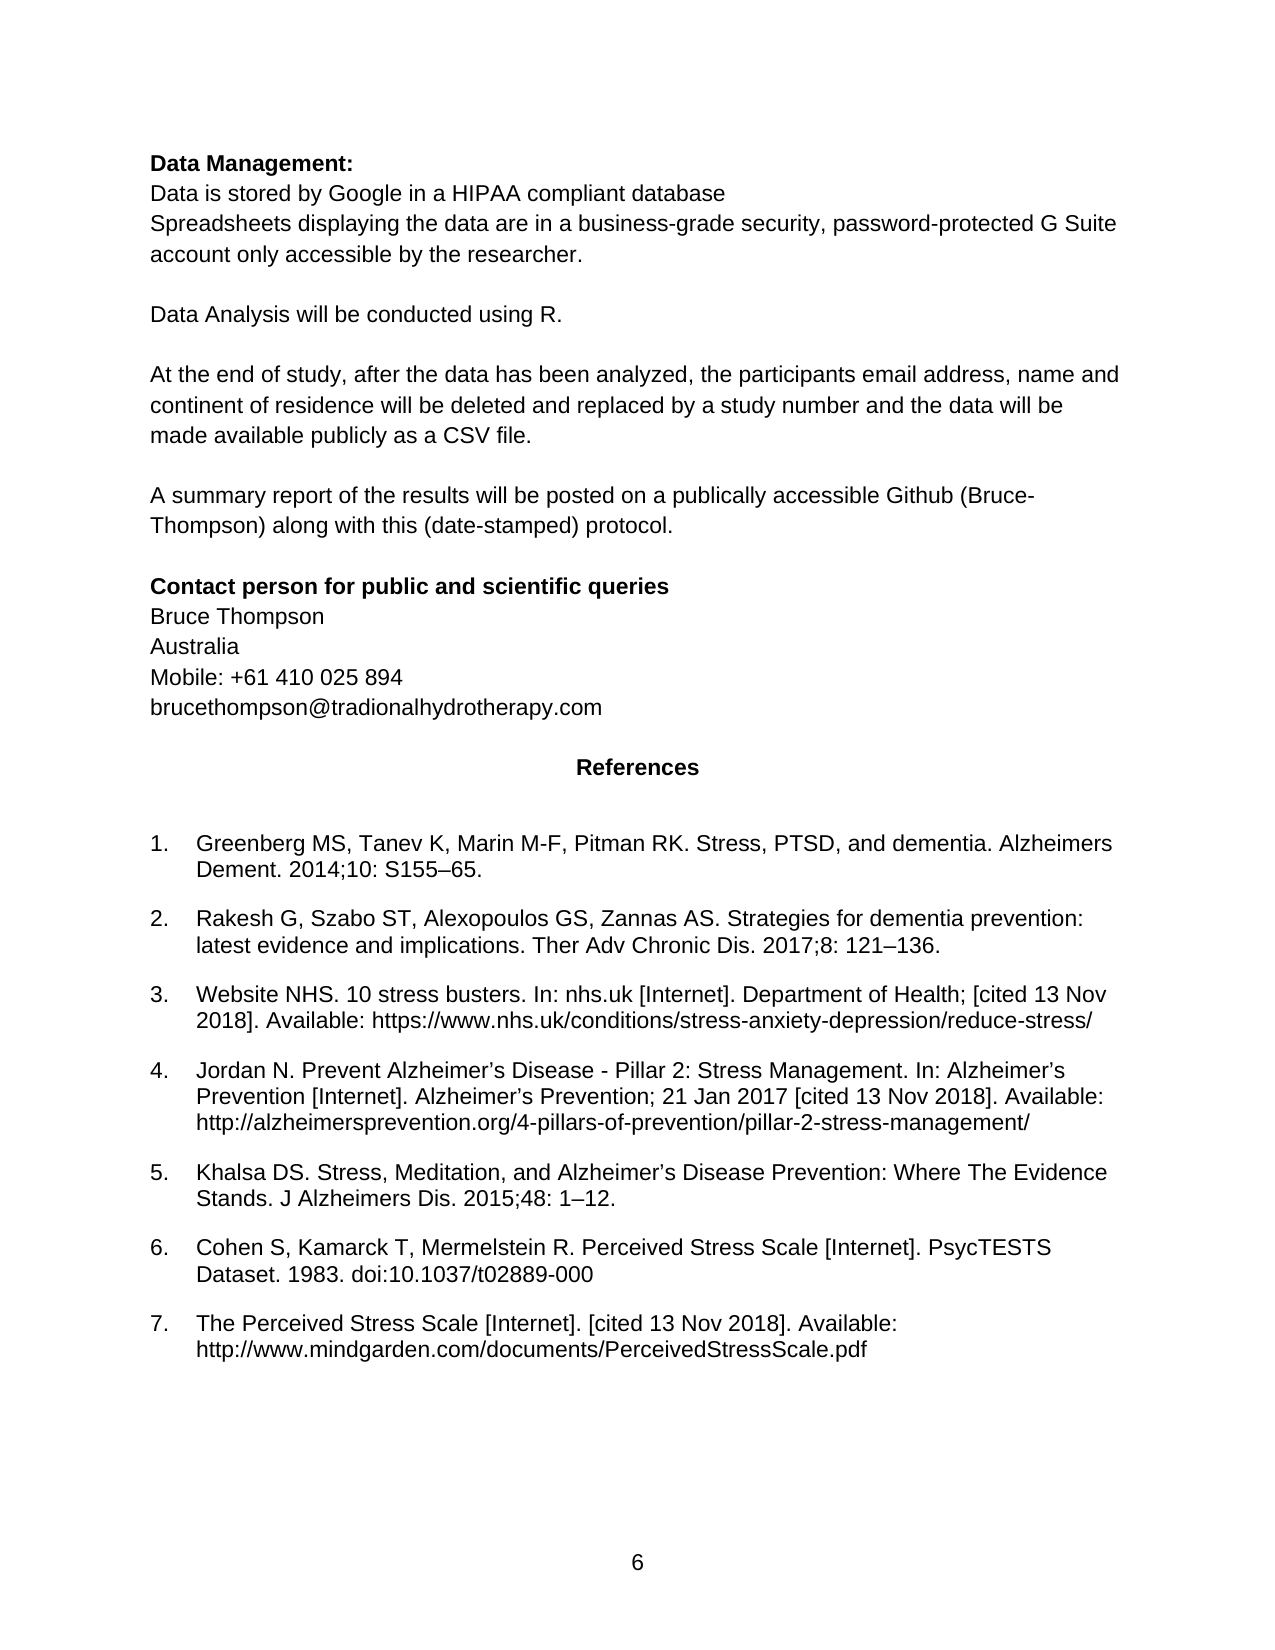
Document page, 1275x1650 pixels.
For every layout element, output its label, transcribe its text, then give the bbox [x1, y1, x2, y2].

text 6. Cohen S, Kamarck T, Mermelstein R. Perceived Stress Scale [Internet]. PsycTESTS Dataset. 1983. doi:10.1037/t02889-000 [150, 1234, 1125, 1287]
text 2. Rakesh G, Szabo ST, Alexopoulos GS, Zannas AS. Strategies for dementia prevention: latest evidence and implications. Ther Adv Chronic Dis. 2017;8: 121–136. [150, 905, 1125, 958]
text brucethompson@tradionalhydrotherapy.com [150, 694, 1125, 720]
text 5. Khalsa DS. Stress, Meditation, and Alzheimer’s Disease Prevention: Where The Evidence Stands. J Alzheimers Dis. 2015;48: 1–12. [150, 1159, 1125, 1211]
subtitle References [150, 754, 1125, 781]
text Data Analysis will be conducted using R. [150, 301, 1125, 327]
text 4. Jordan N. Prevent Alzheimer’s Disease - Pillar 2: Stress Management. In: Alzheimer’s Prevention [Internet]. Alzheimer’s Prevention; 21 Jan 2017 [cited 13 Nov 2018]. Available: http://alzheimersprevention.org/4-pillars-of-prevention/pillar-2-stress-management/ [150, 1057, 1125, 1136]
text A summary report of the results will be posted on a publically accessible Github (Bruce-Thompson) along with this (date-stamped) protocol. [150, 482, 1125, 539]
text Bruce Thompson [150, 603, 1125, 629]
text Data Management: [150, 150, 1125, 176]
text Australia [150, 633, 1125, 660]
text At the end of study, after the data has been analyzed, the participants email address, name and continent of residence will be deleted and replaced by a study number and the data will be made available publicly as a CSV file. [150, 361, 1125, 448]
text Spreadsheets displaying the data are in a business-grade security, password-protected G Suite account only accessible by the researcher. [150, 210, 1125, 267]
text 3. Website NHS. 10 stress busters. In: nhs.uk [Internet]. Department of Health; [cited 13 Nov 2018]. Available: https://www.nhs.uk/conditions/stress-anxiety-depression/reduce-stress/ [150, 981, 1125, 1034]
text Mobile: +61 410 025 894 [150, 663, 1125, 690]
text 7. The Perceived Stress Scale [Internet]. [cited 13 Nov 2018]. Available: http://www.mindgarden.com/documents/PerceivedStressScale.pdf [150, 1310, 1125, 1363]
text 1. Greenberg MS, Tanev K, Marin M-F, Pitman RK. Stress, PTSD, and dementia. Alzheimers Dement. 2014;10: S155–65. [150, 830, 1125, 882]
text Contact person for public and scientific queries [150, 573, 1125, 599]
text Data is stored by Google in a HIPAA compliant database [150, 180, 1125, 207]
